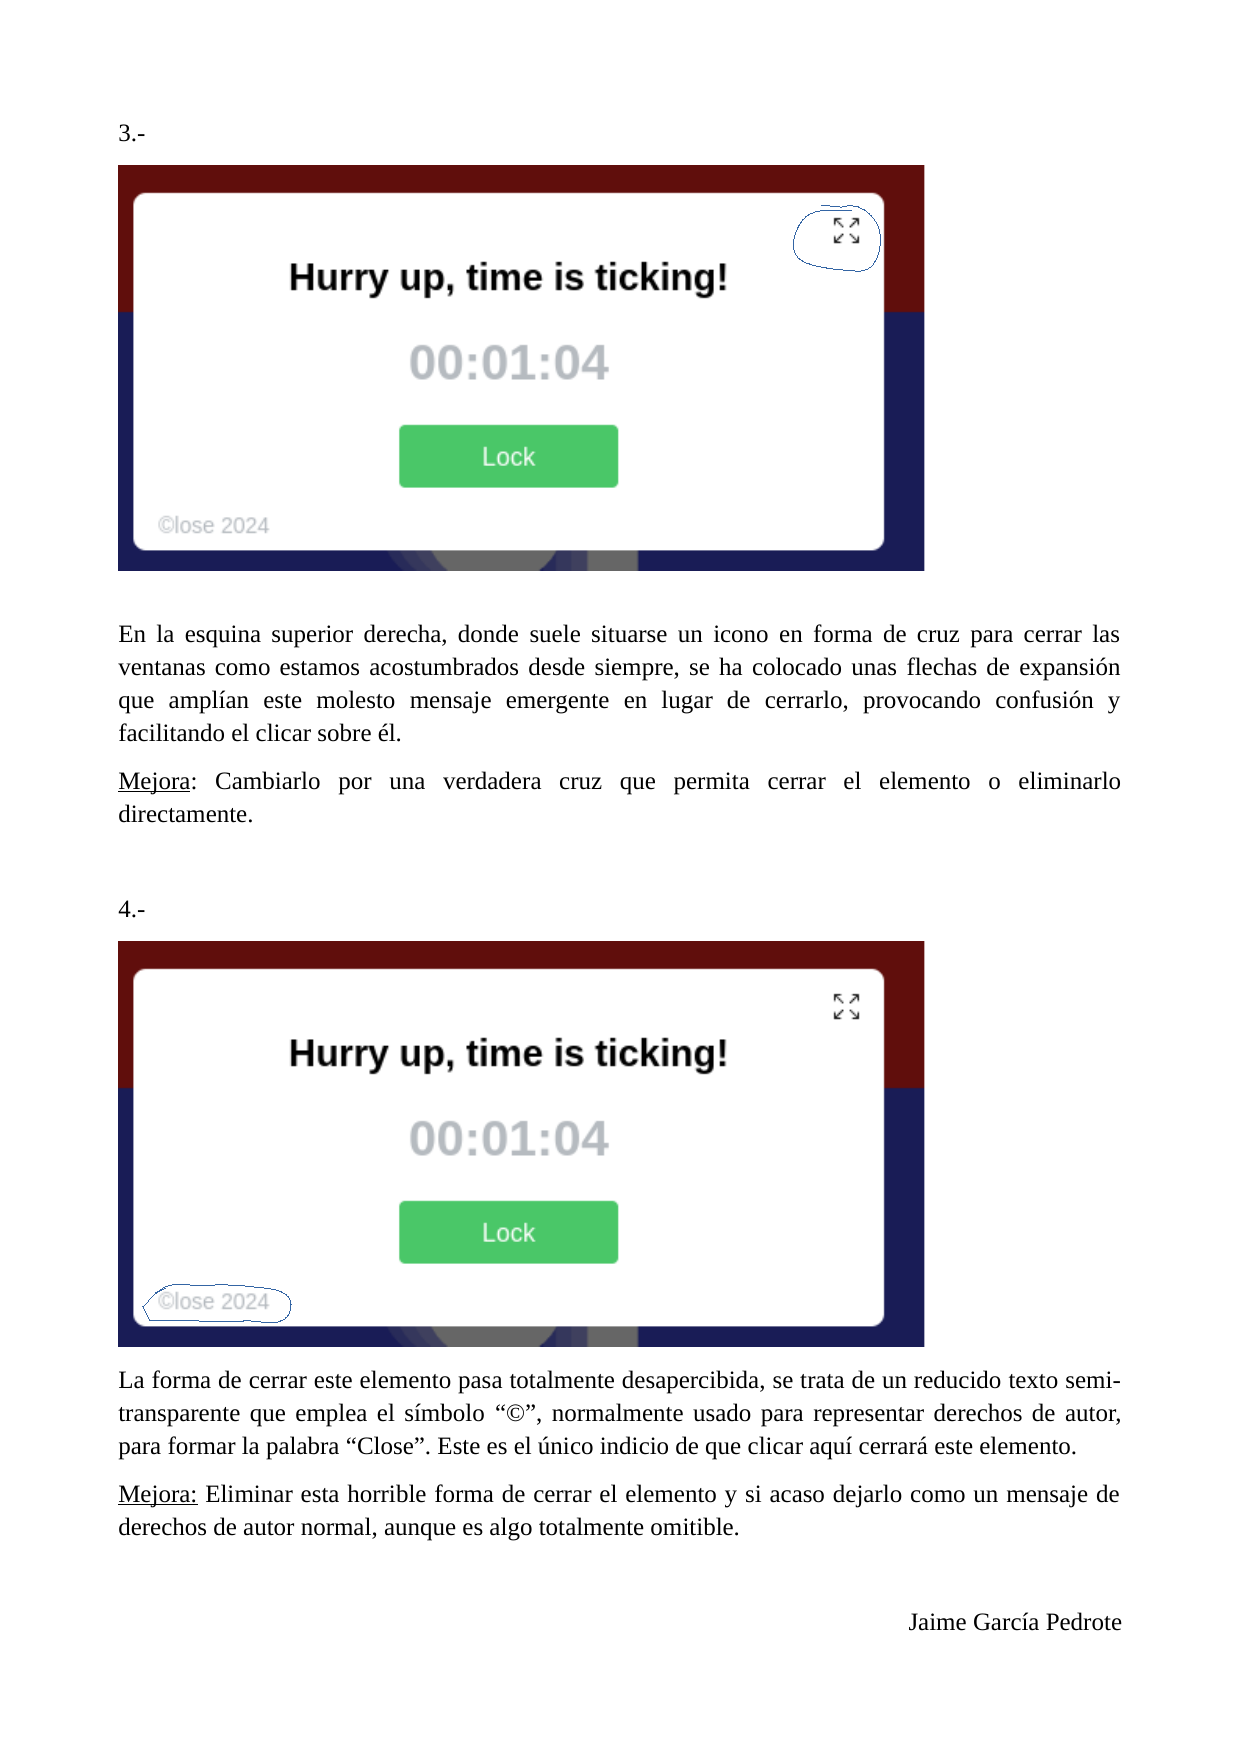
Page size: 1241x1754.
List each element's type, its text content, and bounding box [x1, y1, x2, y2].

text 4.- [118, 894, 1122, 923]
text 3.- [118, 118, 1122, 147]
text La forma de cerrar este elemento pasa totalmente desapercibida, se trata de un reducido texto semi-transparente que emplea el símbolo “©”, normalmente usado para representar derechos de autor, para formar la palabra “Close”. Este es el único indicio de que clicar aquí cerrará este elemento. [118, 1365, 1122, 1460]
picture [118, 165, 925, 571]
text Mejora: Eliminar esta horrible forma de cerrar el elemento y si acaso dejarlo como un mensaje de derechos de autor normal, aunque es algo totalmente omitible. [118, 1479, 1122, 1541]
text En la esquina superior derecha, donde suele situarse un icono en forma de cruz para cerrar las ventanas como estamos acostumbrados desde siempre, se ha colocado unas flechas de expansión que amplían este molesto mensaje emergente en lugar de cerrarlo, provocando confusión y facilitando el clicar sobre él. [118, 619, 1122, 747]
picture [118, 941, 925, 1347]
text Mejora: Cambiarlo por una verdadera cruz que permita cerrar el elemento o eliminarlo directamente. [118, 766, 1122, 827]
